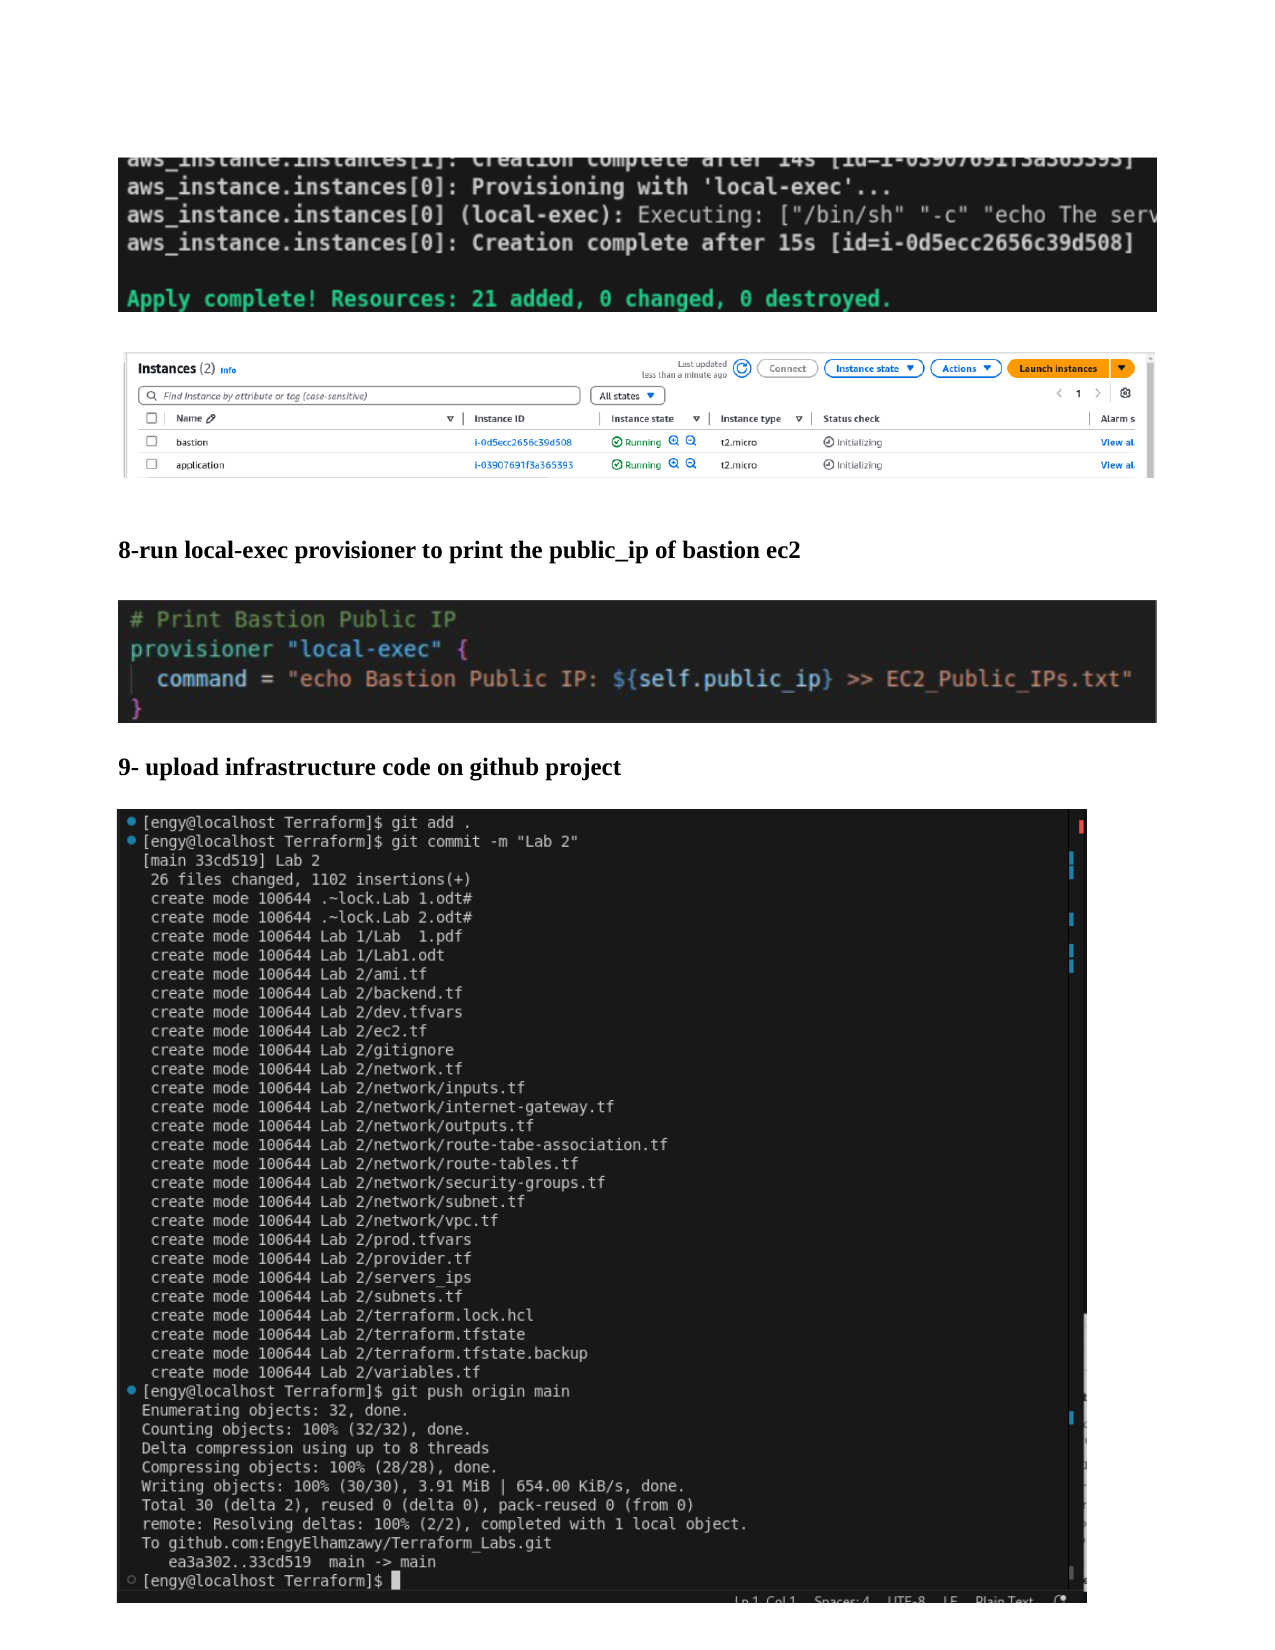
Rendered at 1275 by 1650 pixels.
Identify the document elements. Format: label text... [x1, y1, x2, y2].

picture [123, 350, 1163, 478]
picture [116, 809, 1087, 1603]
picture [118, 600, 1157, 723]
picture [118, 154, 1157, 312]
text 9- upload infrastructure code on github project [118, 752, 1157, 781]
text 8-run local-exec provisioner to print the public_ip of bastion ec2 [118, 535, 1157, 564]
